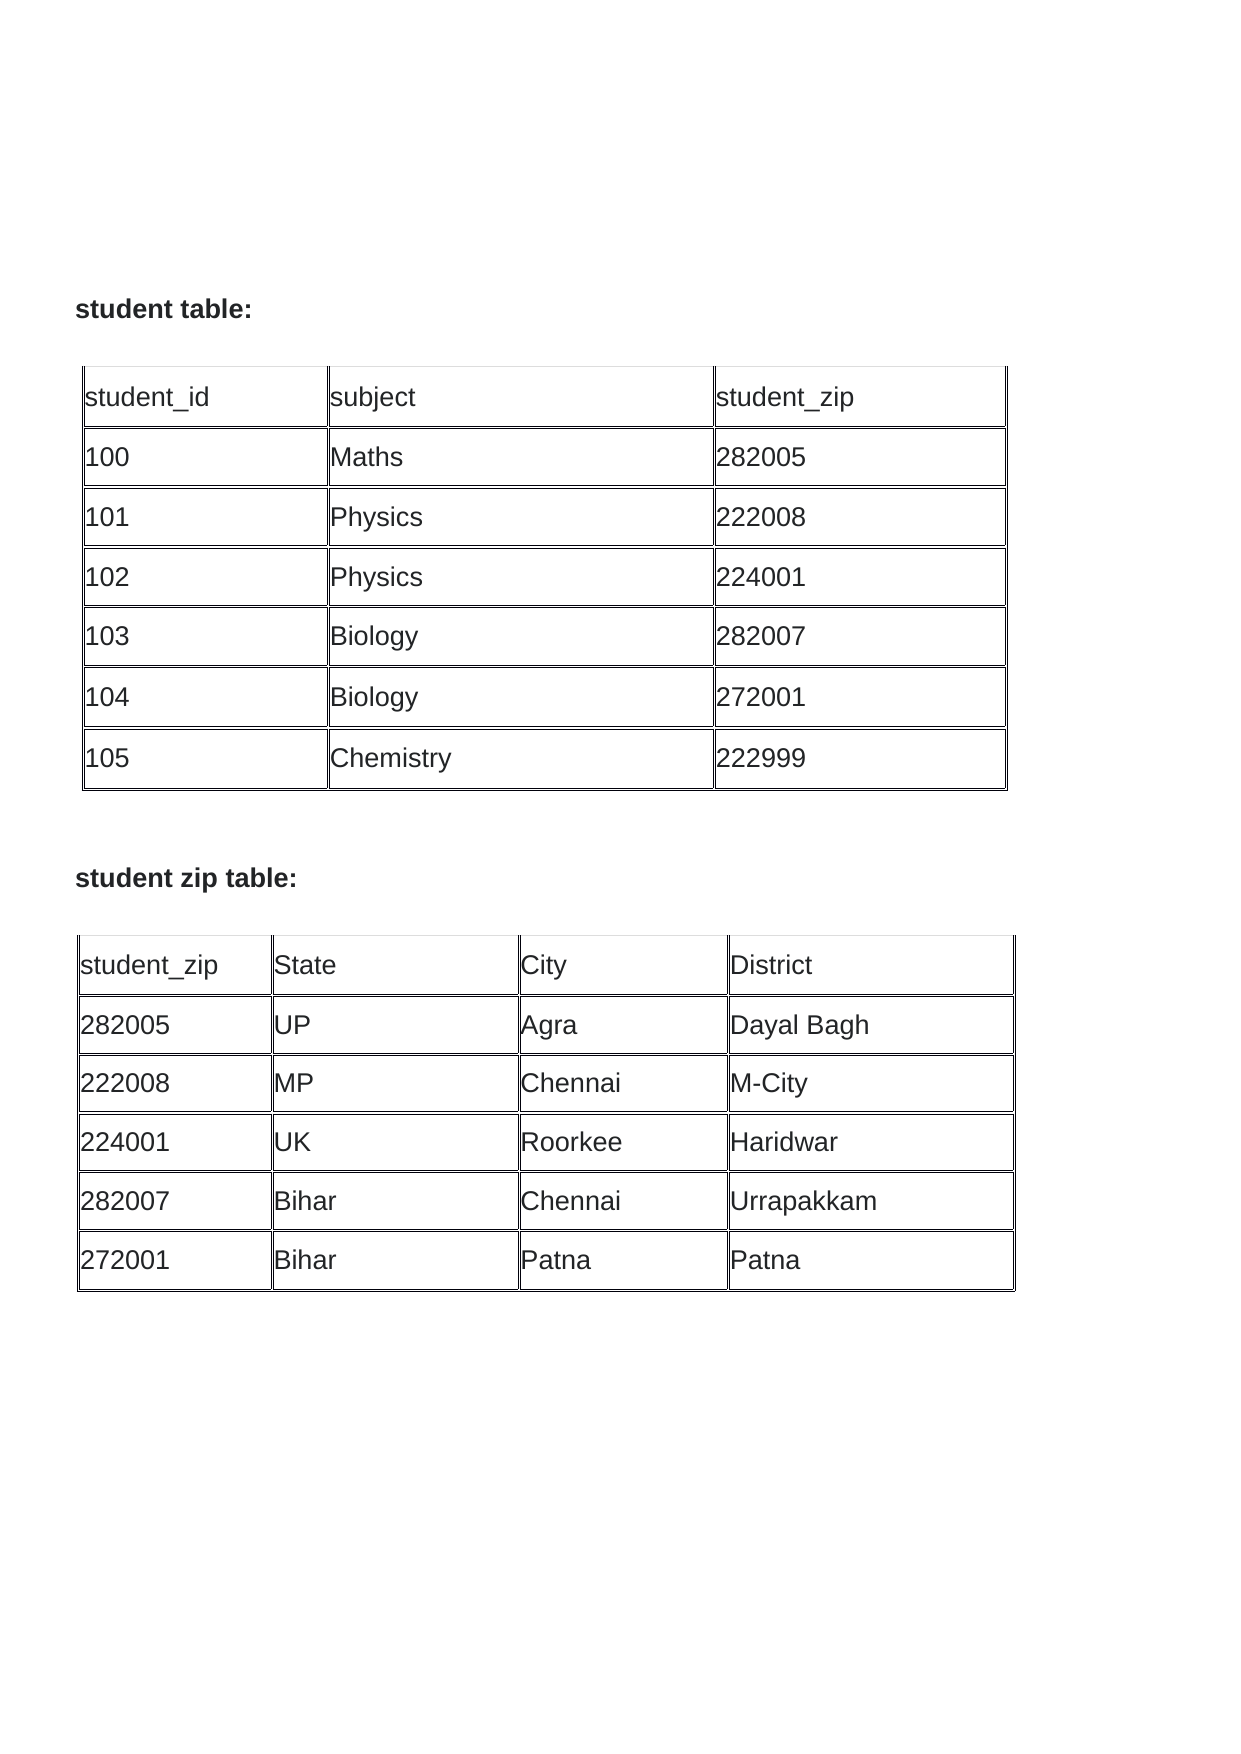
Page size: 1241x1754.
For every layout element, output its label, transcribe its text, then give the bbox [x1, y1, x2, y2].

table_cell 224001 [716, 549, 1005, 605]
table_cell UP [274, 997, 518, 1052]
table_header District [730, 936, 1013, 994]
table_cell 104 [85, 668, 327, 726]
list student zip table: [75, 862, 1165, 894]
list student table: [75, 293, 1165, 324]
table_cell 272001 [716, 668, 1005, 726]
table_header student_zip [80, 936, 271, 994]
table_cell Biology [330, 668, 713, 726]
table_cell 282005 [80, 997, 271, 1052]
table_cell Agra [521, 997, 727, 1052]
table_cell Patna [730, 1232, 1013, 1289]
table_header student_id [85, 367, 327, 426]
table_cell 222008 [716, 489, 1005, 545]
table_header student_zip [716, 367, 1005, 426]
table_cell Urrapakkam [730, 1173, 1013, 1228]
table_cell 282007 [80, 1173, 271, 1228]
table_cell Haridwar [730, 1115, 1013, 1170]
table_cell 282005 [716, 429, 1005, 485]
table_header City [521, 936, 727, 994]
table_cell M-City [730, 1056, 1013, 1111]
table_cell Physics [330, 549, 713, 605]
table_cell Chennai [521, 1173, 727, 1228]
table_cell 222008 [80, 1056, 271, 1111]
table_cell Roorkee [521, 1115, 727, 1170]
table_cell 100 [85, 429, 327, 485]
table_cell 105 [85, 730, 327, 787]
table_cell 103 [85, 608, 327, 665]
table_header State [274, 936, 518, 994]
table_cell 272001 [80, 1232, 271, 1289]
table_cell 102 [85, 549, 327, 605]
table_cell Chennai [521, 1056, 727, 1111]
table_cell 282007 [716, 608, 1005, 665]
table_cell Physics [330, 489, 713, 545]
table_cell 101 [85, 489, 327, 545]
table_cell Maths [330, 429, 713, 485]
table_header subject [330, 367, 713, 426]
table_cell 224001 [80, 1115, 271, 1170]
table_cell Chemistry [330, 730, 713, 787]
table_cell Bihar [274, 1173, 518, 1228]
table_cell 222999 [716, 730, 1005, 787]
table_cell UK [274, 1115, 518, 1170]
table_cell Patna [521, 1232, 727, 1289]
table_cell Bihar [274, 1232, 518, 1289]
table_cell Dayal Bagh [730, 997, 1013, 1052]
table_cell Biology [330, 608, 713, 665]
table_cell MP [274, 1056, 518, 1111]
